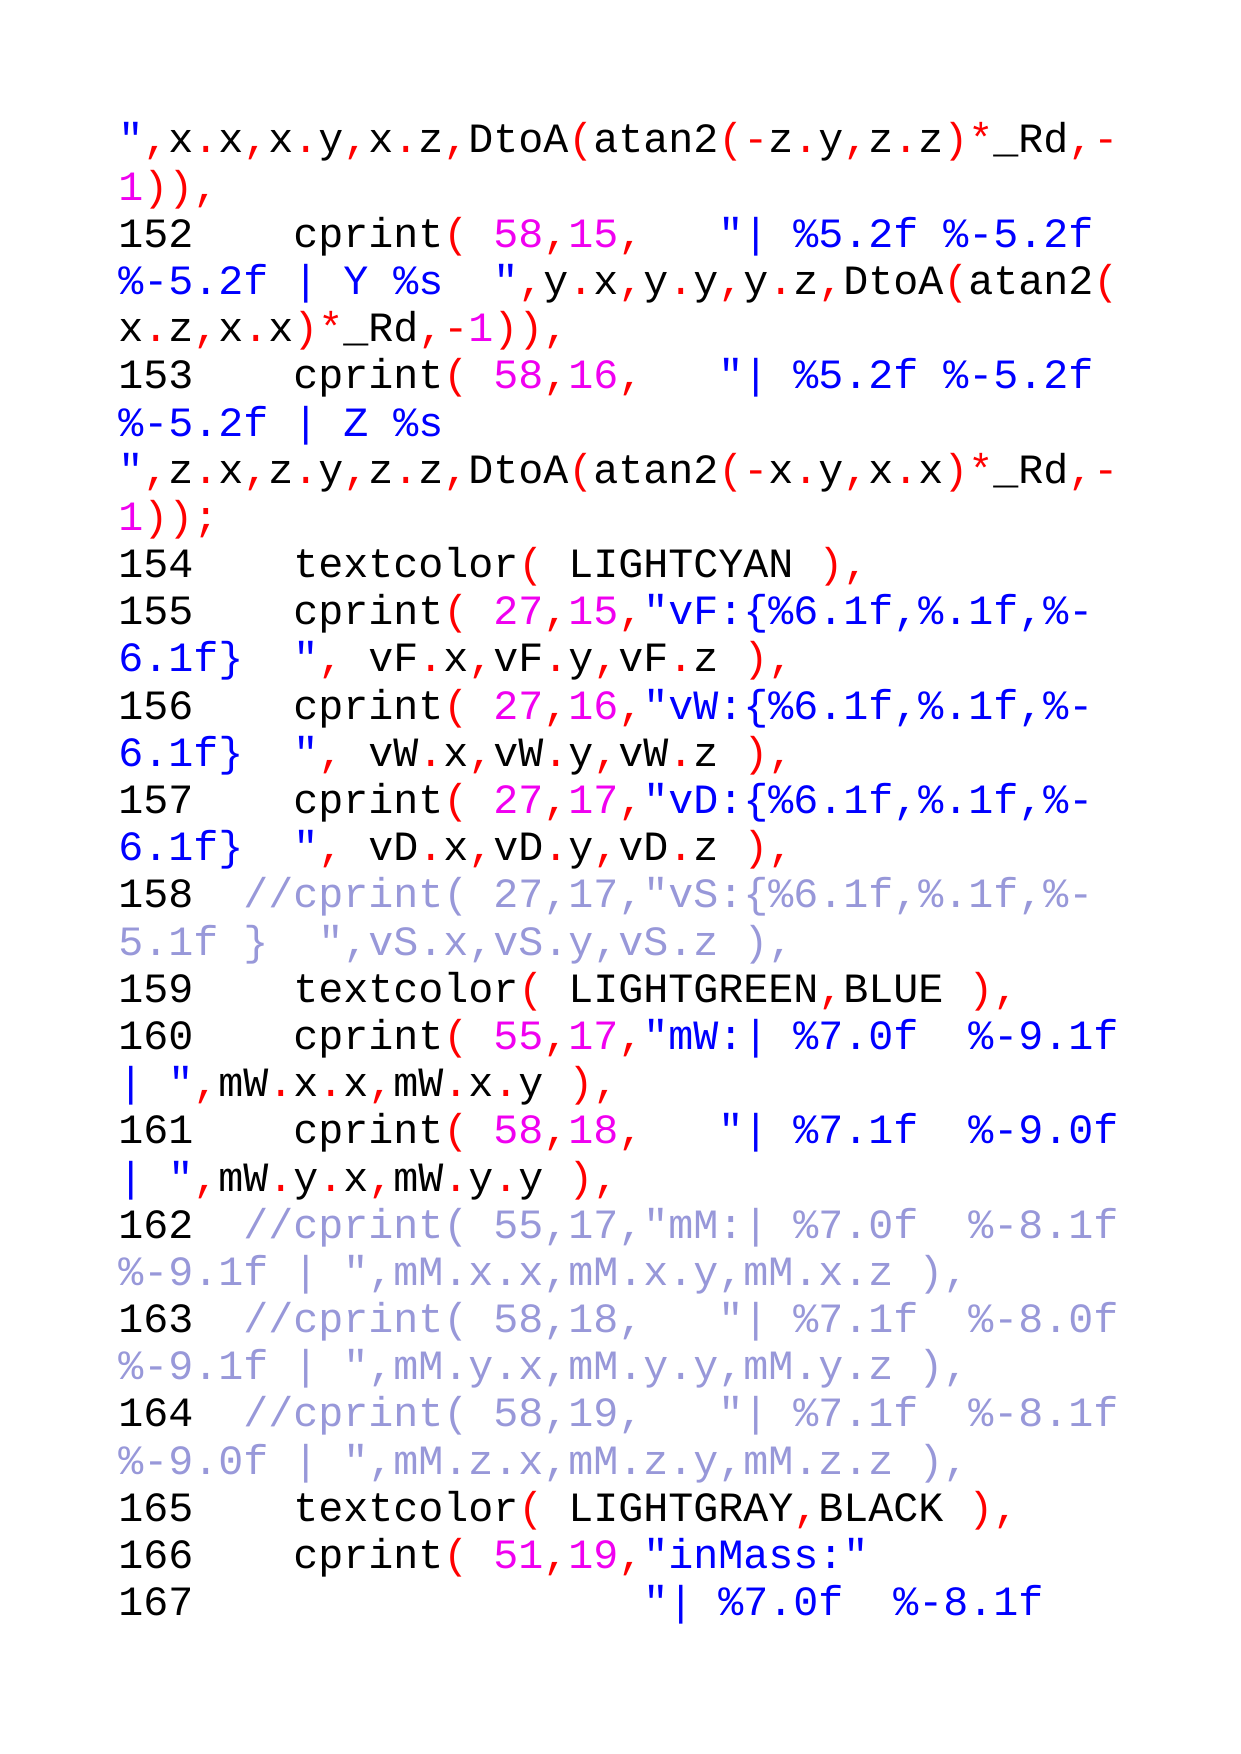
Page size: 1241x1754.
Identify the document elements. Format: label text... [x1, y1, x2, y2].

subtitle 162 //cprint( 55,17,"mM:| %7.0f %-8.1f %-9.1f | ",mM.x.x,mM.x.y,mM.x.z ), [118, 1203, 1122, 1298]
subtitle 157 cprint( 27,17,"vD:{%6.1f,%.1f,%-6.1f} ", vD.x,vD.y,vD.z ), [118, 779, 368, 873]
subtitle 160 cprint( 55,17,"mW:| %7.0f %-9.1f | ",mW.x.x,mW.x.y ), [368, 1062, 393, 1109]
subtitle 165 textcolor( LIGHTGRAY,BLACK ), [968, 1487, 1122, 1534]
subtitle 161 cprint( 58,18, "| %7.1f %-9.0f | ",mW.y.x,mW.y.y ), [318, 1156, 343, 1203]
subtitle 157 cprint( 27,17,"vD:{%6.1f,%.1f,%-6.1f} ", vD.x,vD.y,vD.z ), [418, 779, 1122, 873]
subtitle 166 cprint( 51,19,"inMass:" [443, 1534, 1122, 1581]
subtitle 164 //cprint( 58,19, "| %7.1f %-8.1f %-9.0f | ",mM.z.x,mM.z.y,mM.z.z ), [118, 1392, 1122, 1487]
subtitle 156 cprint( 27,16,"vW:{%6.1f,%.1f,%-6.1f} ", vW.x,vW.y,vW.z ), [418, 684, 1122, 779]
subtitle 152 cprint( 58,15, "| %5.2f %-5.2f %-5.2f | Y %s ",y.x,y.y,y.z,DtoA(atan2( x.z,x.x)*_Rd,-1)), [118, 212, 1122, 354]
subtitle 165 textcolor( LIGHTGRAY,BLACK ), [118, 1487, 293, 1534]
subtitle 161 cprint( 58,18, "| %7.1f %-9.0f | ",mW.y.x,mW.y.y ), [368, 1156, 393, 1203]
subtitle 160 cprint( 55,17,"mW:| %7.0f %-9.1f | ",mW.x.x,mW.x.y ), [443, 1015, 1122, 1109]
subtitle 153 cprint( 58,16, "| %5.2f %-5.2f %-5.2f | Z %s ",z.x,z.y,z.z,DtoA(atan2(-x.y,x.x)*_Rd,-1)); [118, 354, 1122, 543]
subtitle 161 cprint( 58,18, "| %7.1f %-9.0f | ",mW.y.x,mW.y.y ), [118, 1109, 293, 1203]
subtitle 156 cprint( 27,16,"vW:{%6.1f,%.1f,%-6.1f} ", vW.x,vW.y,vW.z ), [118, 684, 368, 779]
subtitle 155 cprint( 27,15,"vF:{%6.1f,%.1f,%-6.1f} ", vF.x,vF.y,vF.z ), [118, 590, 368, 684]
subtitle 166 cprint( 51,19,"inMass:" [118, 1534, 293, 1581]
subtitle 154 textcolor( LIGHTCYAN ), [518, 543, 568, 590]
subtitle 159 textcolor( LIGHTGREEN,BLUE ), [118, 967, 1122, 1015]
subtitle 165 textcolor( LIGHTGRAY,BLACK ), [793, 1487, 818, 1534]
subtitle 158 //cprint( 27,17,"vS:{%6.1f,%.1f,%-5.1f } ",vS.x,vS.y,vS.z ), [118, 873, 1122, 967]
subtitle 161 cprint( 58,18, "| %7.1f %-9.0f | ",mW.y.x,mW.y.y ), [443, 1109, 1122, 1203]
subtitle 160 cprint( 55,17,"mW:| %7.0f %-9.1f | ",mW.x.x,mW.x.y ), [318, 1062, 343, 1109]
subtitle 154 textcolor( LIGHTCYAN ), [118, 543, 293, 590]
subtitle 155 cprint( 27,15,"vF:{%6.1f,%.1f,%-6.1f} ", vF.x,vF.y,vF.z ), [418, 590, 1122, 684]
subtitle 167 "| %7.0f %-8.1f [118, 1581, 1122, 1628]
subtitle 163 //cprint( 58,18, "| %7.1f %-8.0f %-9.1f | ",mM.y.x,mM.y.y,mM.y.z ), [118, 1298, 1122, 1392]
subtitle ",x.x,x.y,x.z,DtoA(atan2(-z.y,z.z)*_Rd,-1)), [118, 118, 1122, 212]
subtitle 154 textcolor( LIGHTCYAN ), [818, 543, 1122, 590]
subtitle 160 cprint( 55,17,"mW:| %7.0f %-9.1f | ",mW.x.x,mW.x.y ), [118, 1015, 293, 1109]
subtitle 165 textcolor( LIGHTGRAY,BLACK ), [518, 1487, 568, 1534]
